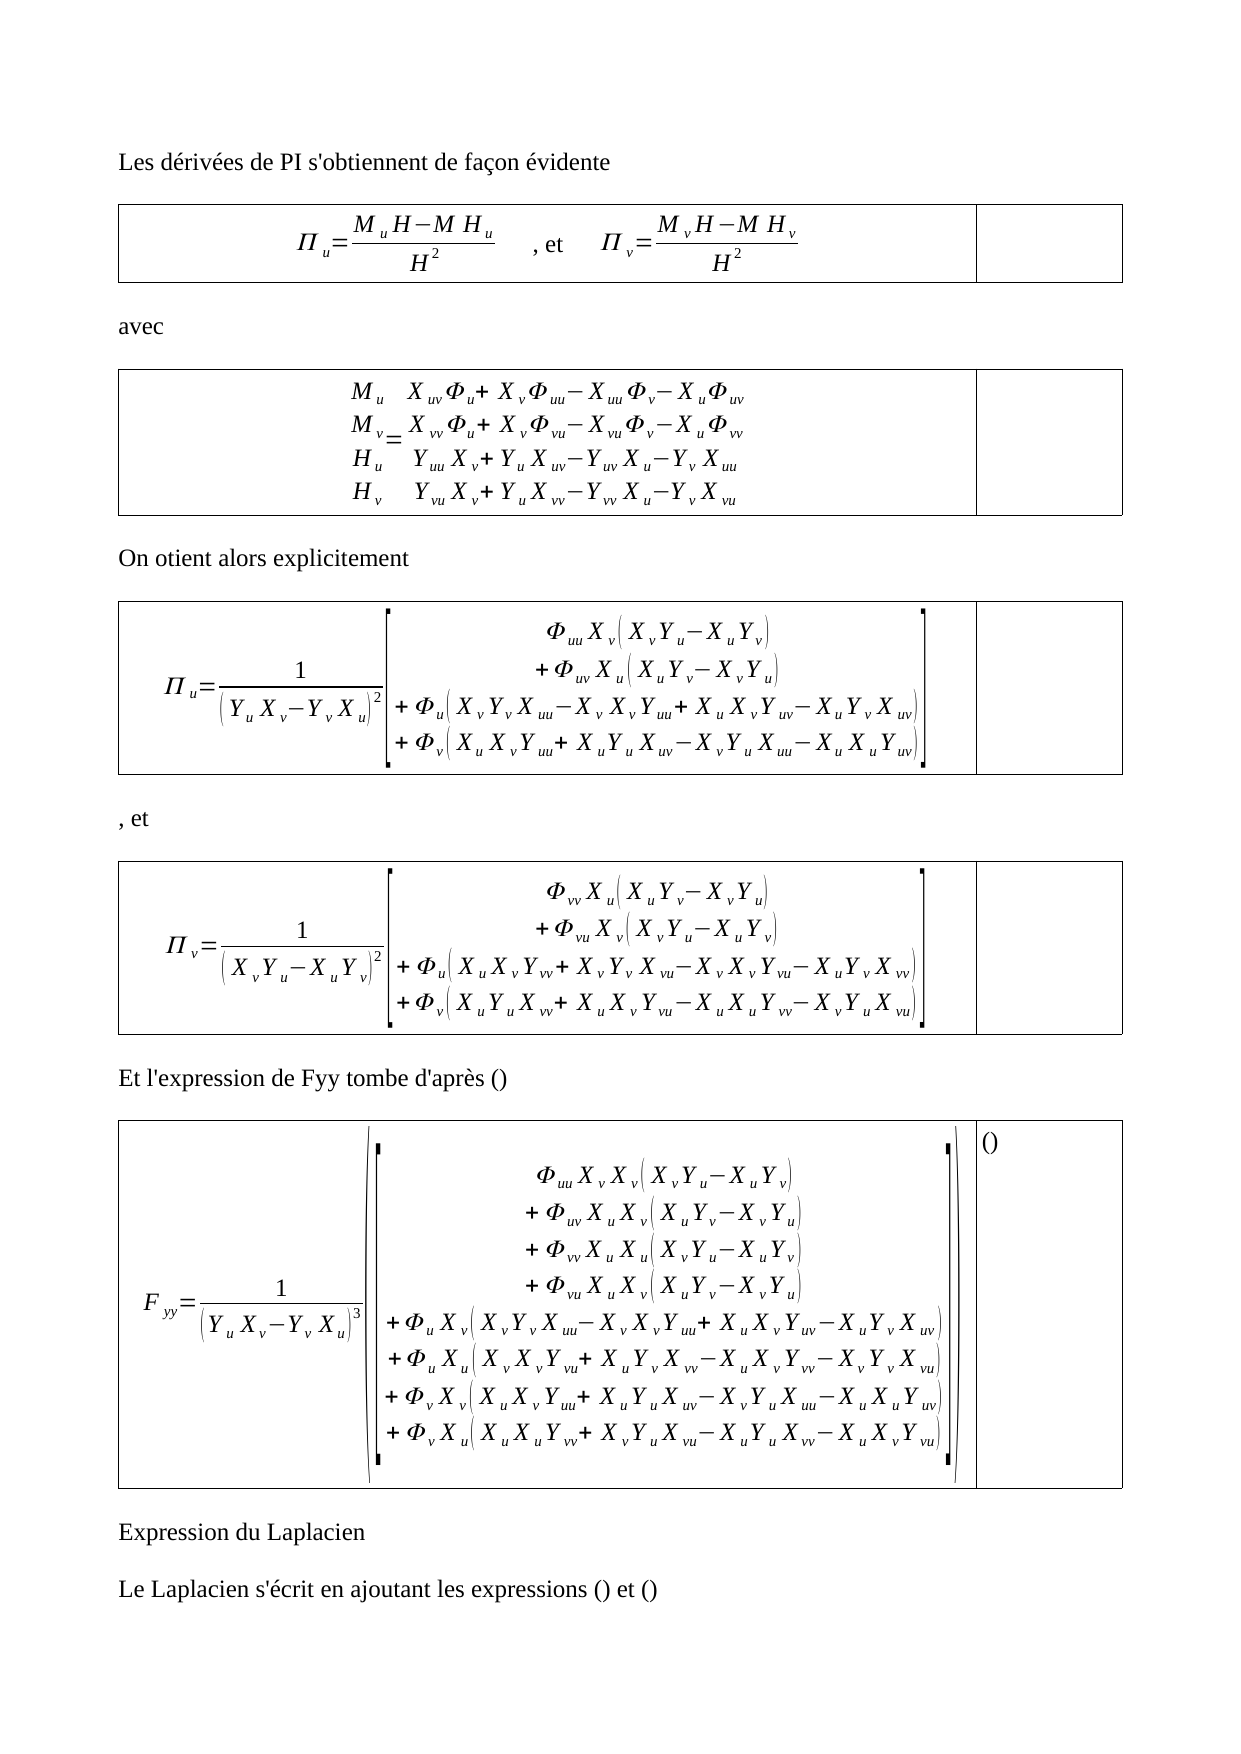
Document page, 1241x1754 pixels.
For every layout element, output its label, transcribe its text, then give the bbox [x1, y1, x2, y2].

text avec [118, 311, 1122, 340]
table_header [119, 602, 976, 774]
text Les dérivées de PI s'obtiennent de façon évidente [118, 147, 1122, 176]
table_header [977, 205, 1122, 282]
table_header [977, 602, 1122, 774]
table_header [119, 862, 976, 1034]
table_header , et [119, 205, 976, 282]
table_header [977, 862, 1122, 1034]
text Le Laplacien s'écrit en ajoutant les expressions () et () [118, 1574, 1122, 1603]
table_header [119, 1121, 976, 1488]
table_header [119, 370, 976, 514]
text , et [118, 803, 1122, 832]
text Expression du Laplacien [118, 1517, 1122, 1546]
table_header () [977, 1121, 1122, 1488]
text On otient alors explicitement [118, 543, 1122, 572]
text Et l'expression de Fyy tombe d'après () [118, 1063, 1122, 1092]
table_header [977, 370, 1122, 514]
